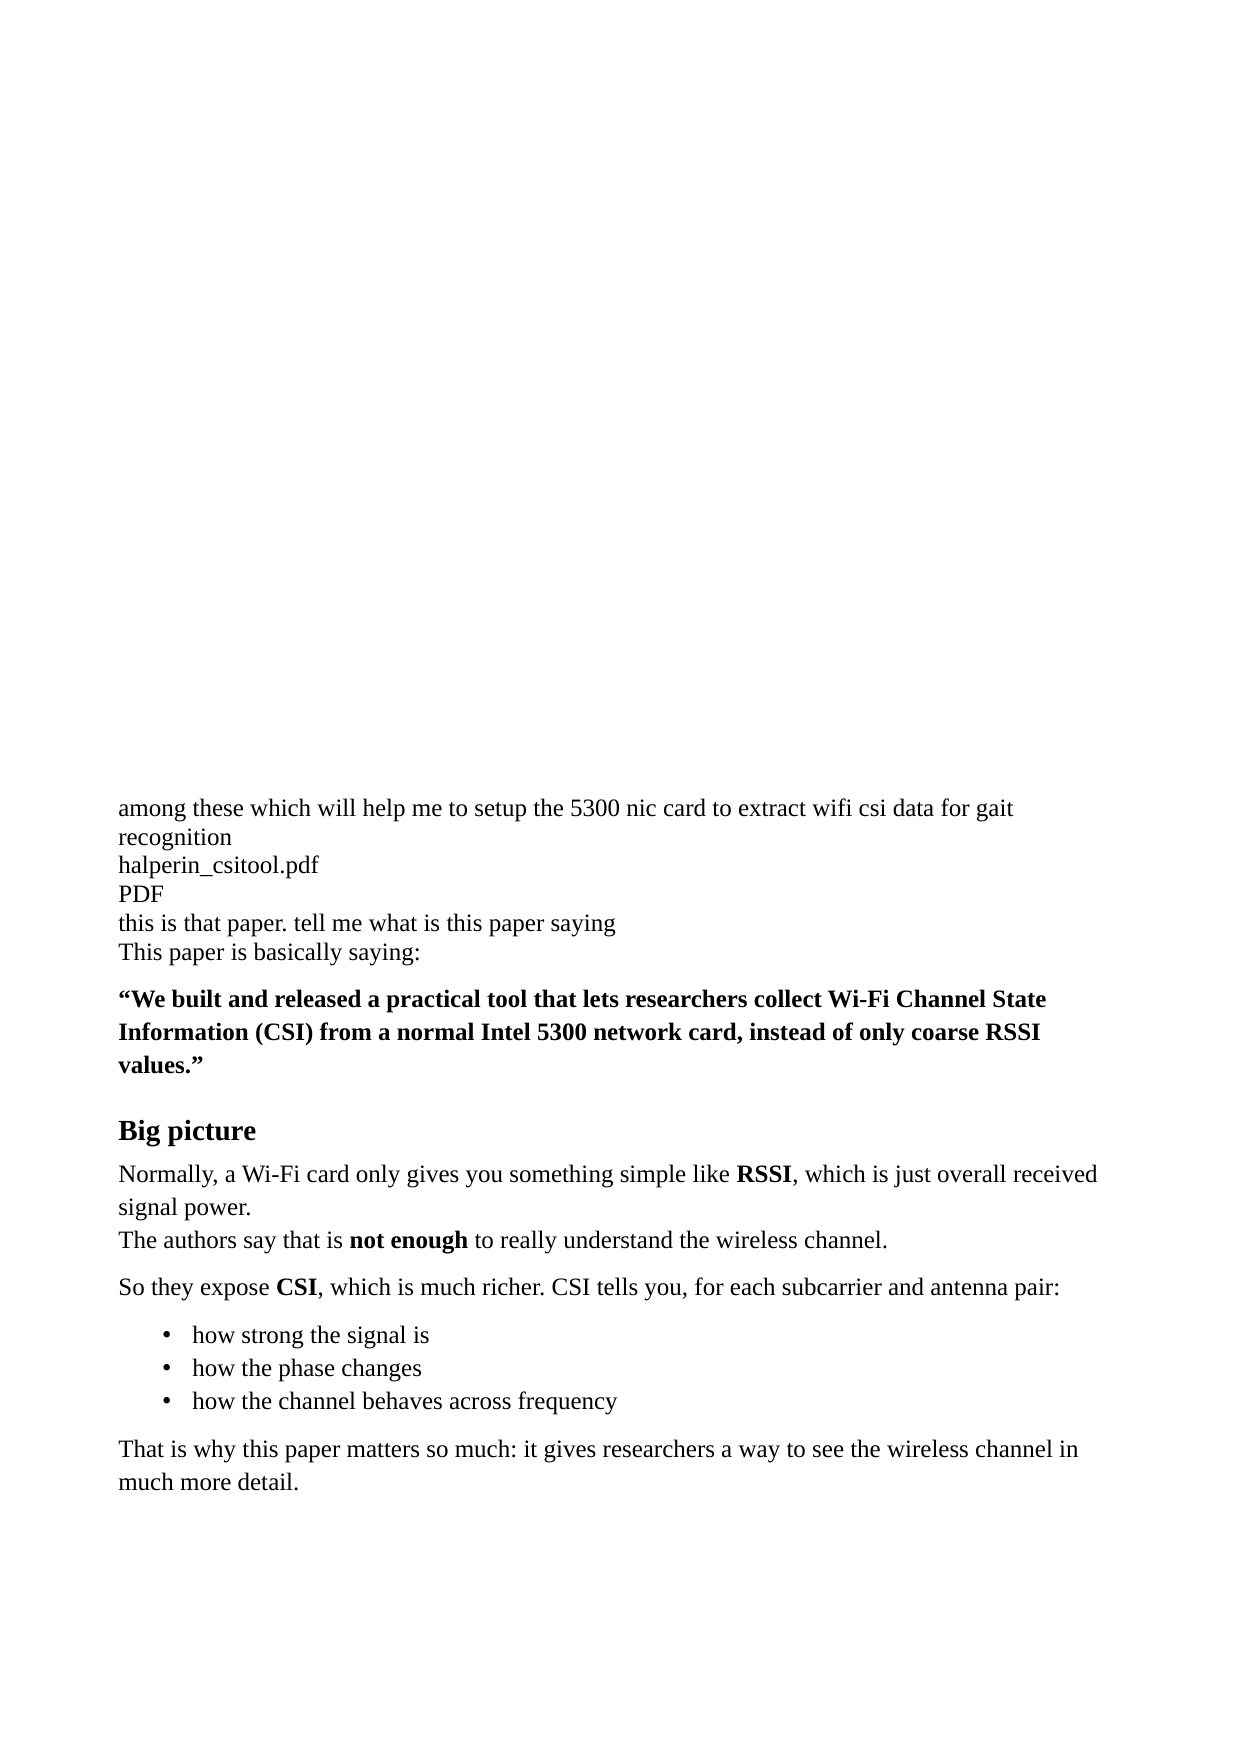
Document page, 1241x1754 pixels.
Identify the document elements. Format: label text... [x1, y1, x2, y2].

text PDF [118, 879, 1122, 908]
text This paper is basically saying: [118, 937, 1122, 966]
subtitle Big picture [118, 1113, 1122, 1146]
text this is that paper. tell me what is this paper saying [118, 908, 1122, 937]
text among these which will help me to setup the 5300 nic card to extract wifi csi data for gait recognition [118, 793, 1122, 851]
list how strong the signal is [162, 1320, 1122, 1349]
list how the phase changes [162, 1353, 1122, 1382]
text halperin_csitool.pdf [118, 851, 1122, 879]
text So they expose CSI, which is much richer. CSI tells you, for each subcarrier and antenna pair: [118, 1272, 1122, 1301]
text That is why this paper matters so much: it gives researchers a way to see the wireless channel in much more detail. [118, 1434, 1122, 1495]
text “We built and released a practical tool that lets researchers collect Wi-Fi Channel State Information (CSI) from a normal Intel 5300 network card, instead of only coarse RSSI values.” [118, 984, 1122, 1079]
list how the channel behaves across frequency [162, 1386, 1122, 1415]
text Normally, a Wi-Fi card only gives you something simple like RSSI, which is just overall received signal power. The authors say that is not enough to really understand the wireless channel. [118, 1159, 1122, 1253]
